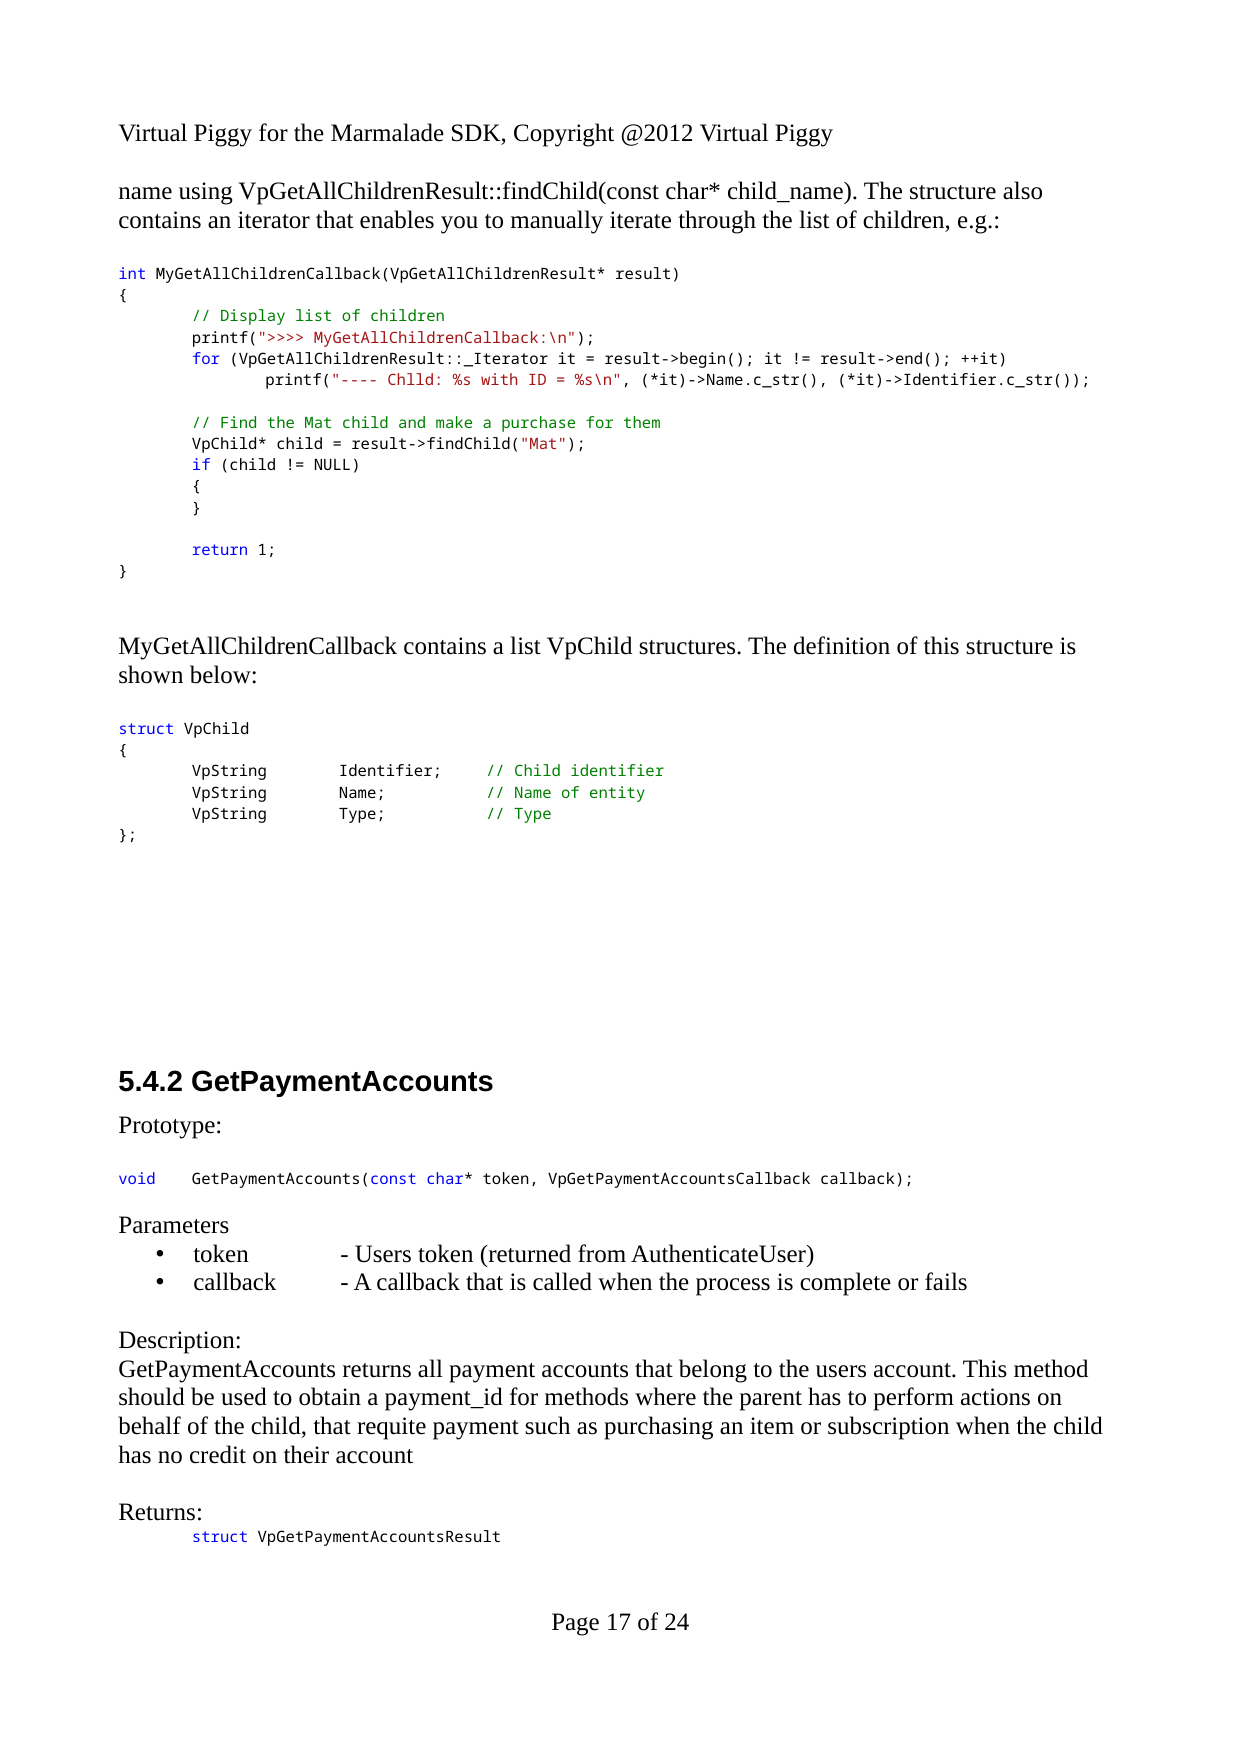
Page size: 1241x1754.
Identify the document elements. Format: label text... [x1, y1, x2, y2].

text for (VpGetAllChildrenResult::_Iterator it = result->begin(); it != result->end(); ++it) [118, 348, 1122, 369]
text printf("---- Chlld: %s with ID = %s\n", (*it)->Name.c_str(), (*it)->Identifier.c_str()); [118, 369, 1122, 390]
text // Display list of children [118, 305, 1122, 326]
text // Find the Mat child and make a purchase for them [118, 411, 1122, 433]
text Parameters [118, 1210, 1122, 1239]
text MyGetAllChildrenCallback contains a list VpChild structures. The definition of this structure is shown below: [118, 631, 1122, 689]
text Returns: [118, 1497, 1122, 1526]
list callback - A callback that is called when the process is complete or fails [156, 1267, 1122, 1296]
text GetPaymentAccounts returns all payment accounts that belong to the users account. This method should be used to obtain a payment_id for methods where the parent has to perform actions on behalf of the child, that requite payment such as purchasing an item or subscription when the child has no credit on their account [118, 1354, 1122, 1469]
text VpString Type; // Type [118, 803, 1122, 824]
text { [118, 475, 1122, 496]
subtitle 5.4.2 GetPaymentAccounts [118, 1064, 1122, 1097]
text struct VpChild [118, 718, 1122, 739]
text return 1; [118, 539, 1122, 560]
text void GetPaymentAccounts(const char* token, VpGetPaymentAccountsCallback callback); [118, 1167, 1122, 1189]
text { [118, 739, 1122, 760]
text struct VpGetPaymentAccountsResult [118, 1526, 1122, 1547]
text if (child != NULL) [118, 454, 1122, 475]
text } [118, 560, 1122, 581]
text int MyGetAllChildrenCallback(VpGetAllChildrenResult* result) [118, 263, 1122, 284]
text name using VpGetAllChildrenResult::findChild(const char* child_name). The structure also contains an iterator that enables you to manually iterate through the list of children, e.g.: [118, 176, 1122, 234]
text { [118, 284, 1122, 305]
text VpChild* child = result->findChild("Mat"); [118, 433, 1122, 454]
list token - Users token (returned from AuthenticateUser) [156, 1239, 1122, 1267]
text } [118, 496, 1122, 518]
text Description: [118, 1325, 1122, 1354]
text }; [118, 824, 1122, 845]
text VpString Name; // Name of entity [118, 781, 1122, 803]
text Prototype: [118, 1110, 1122, 1139]
text VpString Identifier; // Child identifier [118, 760, 1122, 781]
text printf(">>>> MyGetAllChildrenCallback:\n"); [118, 326, 1122, 348]
